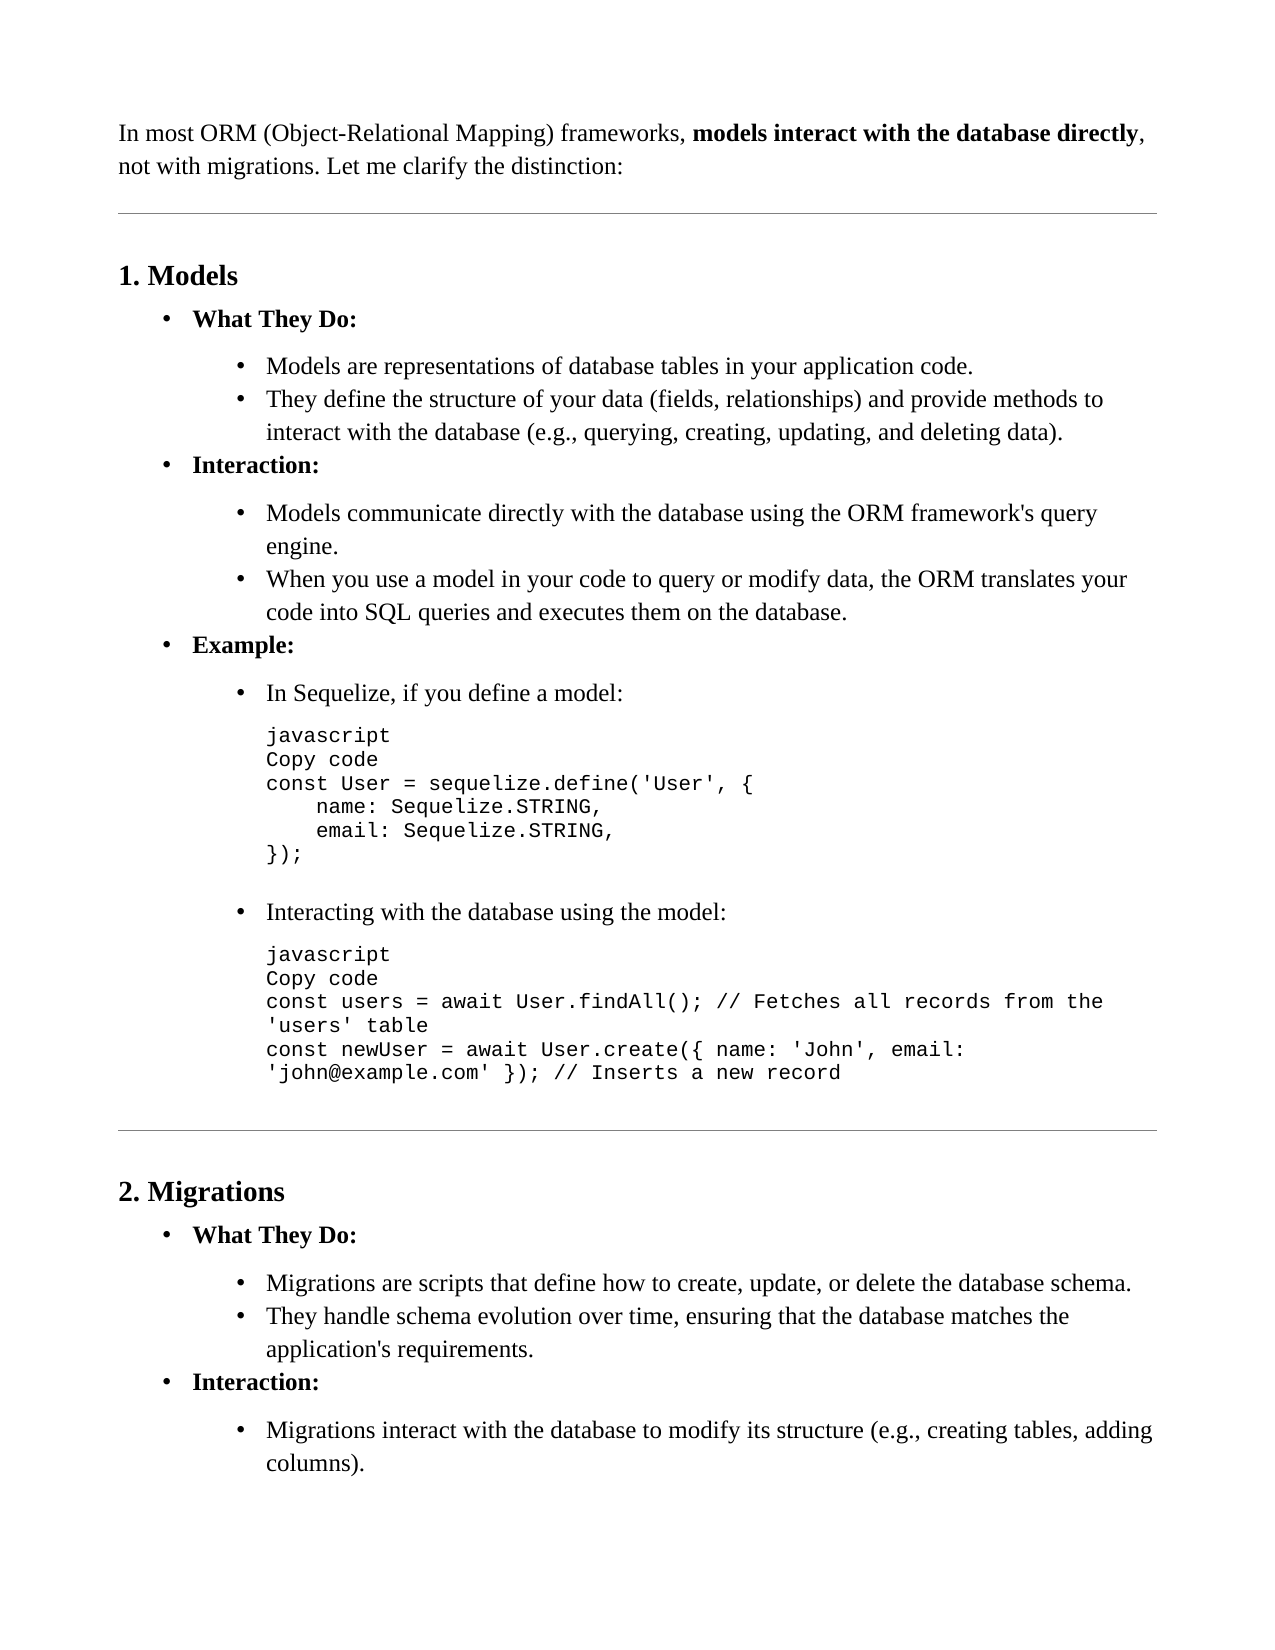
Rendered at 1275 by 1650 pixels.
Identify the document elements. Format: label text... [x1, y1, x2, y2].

list email: Sequelize.STRING, [236, 820, 1157, 843]
list Models communicate directly with the database using the ORM framework's query engine. [236, 498, 1157, 560]
list They define the structure of your data (fields, relationships) and provide methods to interact with the database (e.g., querying, creating, updating, and deleting data). [236, 384, 1157, 446]
list javascript [236, 944, 1157, 968]
list When you use a model in your code to query or modify data, the ORM translates your code into SQL queries and executes them on the database. [236, 564, 1157, 626]
list Migrations are scripts that define how to create, update, or delete the database schema. [236, 1268, 1157, 1297]
list Copy code [236, 968, 1157, 991]
list Copy code [236, 749, 1157, 772]
list name: Sequelize.STRING, [236, 796, 1157, 820]
subtitle 2. Migrations [118, 1174, 1157, 1208]
list What They Do: [162, 304, 1157, 332]
list What They Do: [162, 1220, 1157, 1249]
subtitle 1. Models [118, 258, 1157, 291]
list Interaction: [162, 450, 1157, 479]
list Migrations interact with the database to modify its structure (e.g., creating tables, adding columns). [236, 1415, 1157, 1476]
list javascript [236, 725, 1157, 749]
text In most ORM (Object-Relational Mapping) frameworks, models interact with the database directly, not with migrations. Let me clarify the distinction: [118, 118, 1157, 180]
list In Sequelize, if you define a model: [236, 678, 1157, 706]
list const User = sequelize.define('User', { [236, 772, 1157, 796]
list Interaction: [162, 1367, 1157, 1396]
list const newUser = await User.create({ name: 'John', email: 'john@example.com' }); // Inserts a new record [236, 1039, 1157, 1086]
list Models are representations of database tables in your application code. [236, 351, 1157, 380]
list Interacting with the database using the model: [236, 897, 1157, 925]
list They handle schema evolution over time, ensuring that the database matches the application's requirements. [236, 1301, 1157, 1363]
list }); [236, 843, 1157, 867]
list const users = await User.findAll(); // Fetches all records from the 'users' table [236, 991, 1157, 1039]
list Example: [162, 630, 1157, 659]
